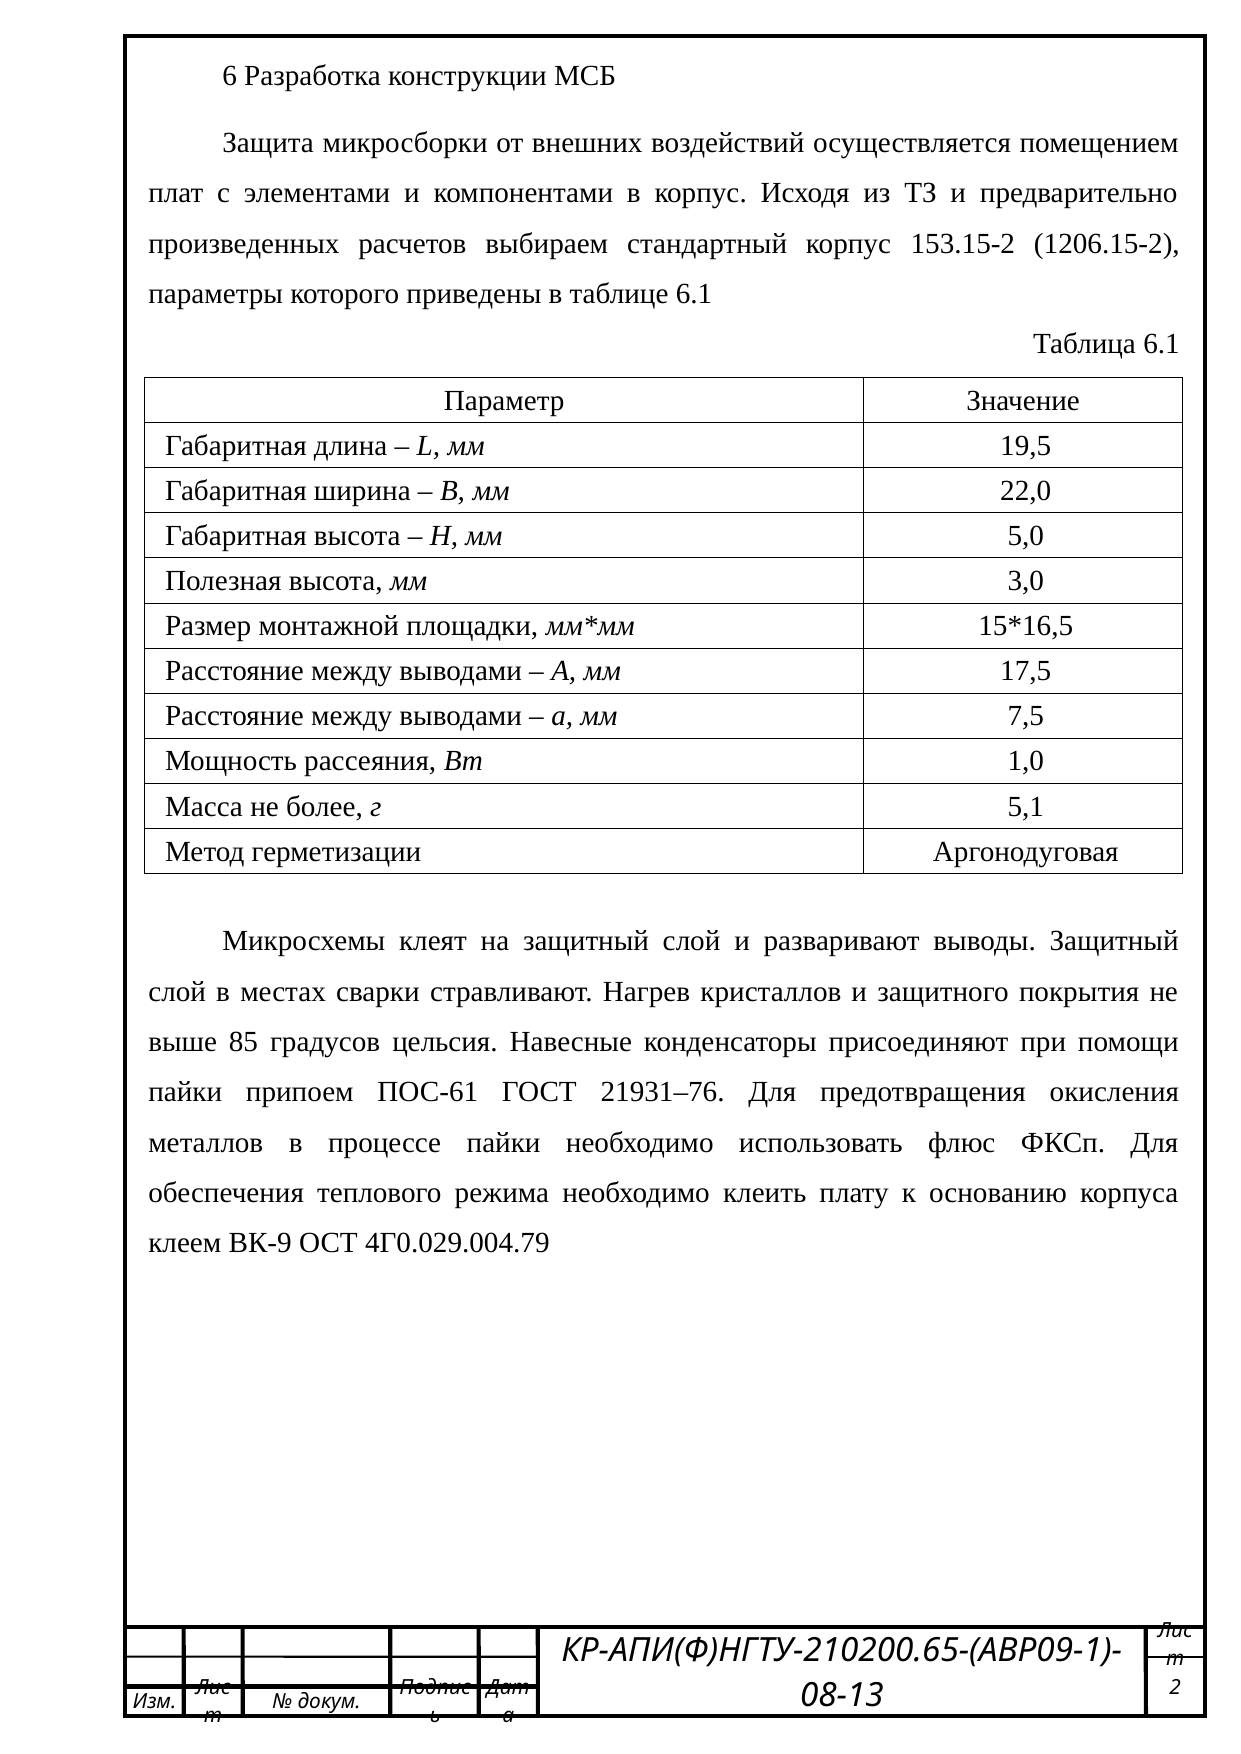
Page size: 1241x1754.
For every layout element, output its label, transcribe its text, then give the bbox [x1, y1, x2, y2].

table_cell 19,5 [864, 423, 1182, 467]
table_cell 7,5 [864, 694, 1182, 738]
table_cell 15*16,5 [864, 604, 1182, 647]
table_header Значение [864, 378, 1182, 422]
table_cell Метод герметизации [145, 829, 863, 873]
table_cell 1,0 [864, 739, 1182, 783]
table_cell Габаритная высота – H, мм [145, 513, 863, 557]
text Микросхемы клеят на защитный слой и разваривают выводы. Защитный слой в местах сварки стравливают. Нагрев кристаллов и защитного покрытия не выше 85 градусов цельсия. Навесные конденсаторы присоединяют при помощи пайки припоем ПОС-61 ГОСТ 21931–76. Для предотвращения окисления металлов в процессе пайки необходимо использовать флюс ФКСп. Для обеспечения теплового режима необходимо клеить плату к основанию корпуса клеем ВК-9 ОСТ 4Г0.029.004.79 [148, 923, 1179, 1259]
table_cell 3,0 [864, 558, 1182, 602]
table_cell 17,5 [864, 649, 1182, 693]
table_cell Расстояние между выводами – А, мм [145, 649, 863, 693]
table_cell Аргонодуговая [864, 829, 1182, 873]
table_cell Габаритная ширина – B, мм [145, 468, 863, 512]
text Таблица 6.1 [148, 327, 1179, 360]
text 6 Разработка конструкции МСБ [148, 58, 1179, 92]
text Защита микросборки от внешних воздействий осуществляется помещением плат с элементами и компонентами в корпус. Исходя из ТЗ и предварительно произведенных расчетов выбираем стандартный корпус 153.15-2 (1206.15-2), параметры которого приведены в таблице 6.1 [148, 125, 1179, 310]
table_cell Габаритная длина – L, мм [145, 423, 863, 467]
table_header Параметр [145, 378, 863, 422]
table_cell Масса не более, г [145, 784, 863, 828]
table_cell Размер монтажной площадки, мм*мм [145, 604, 863, 647]
table_cell 5,1 [864, 784, 1182, 828]
table_cell 22,0 [864, 468, 1182, 512]
table_cell Мощность рассеяния, Вт [145, 739, 863, 783]
table_cell Полезная высота, мм [145, 558, 863, 602]
table_cell 5,0 [864, 513, 1182, 557]
table_cell Расстояние между выводами – а, мм [145, 694, 863, 738]
